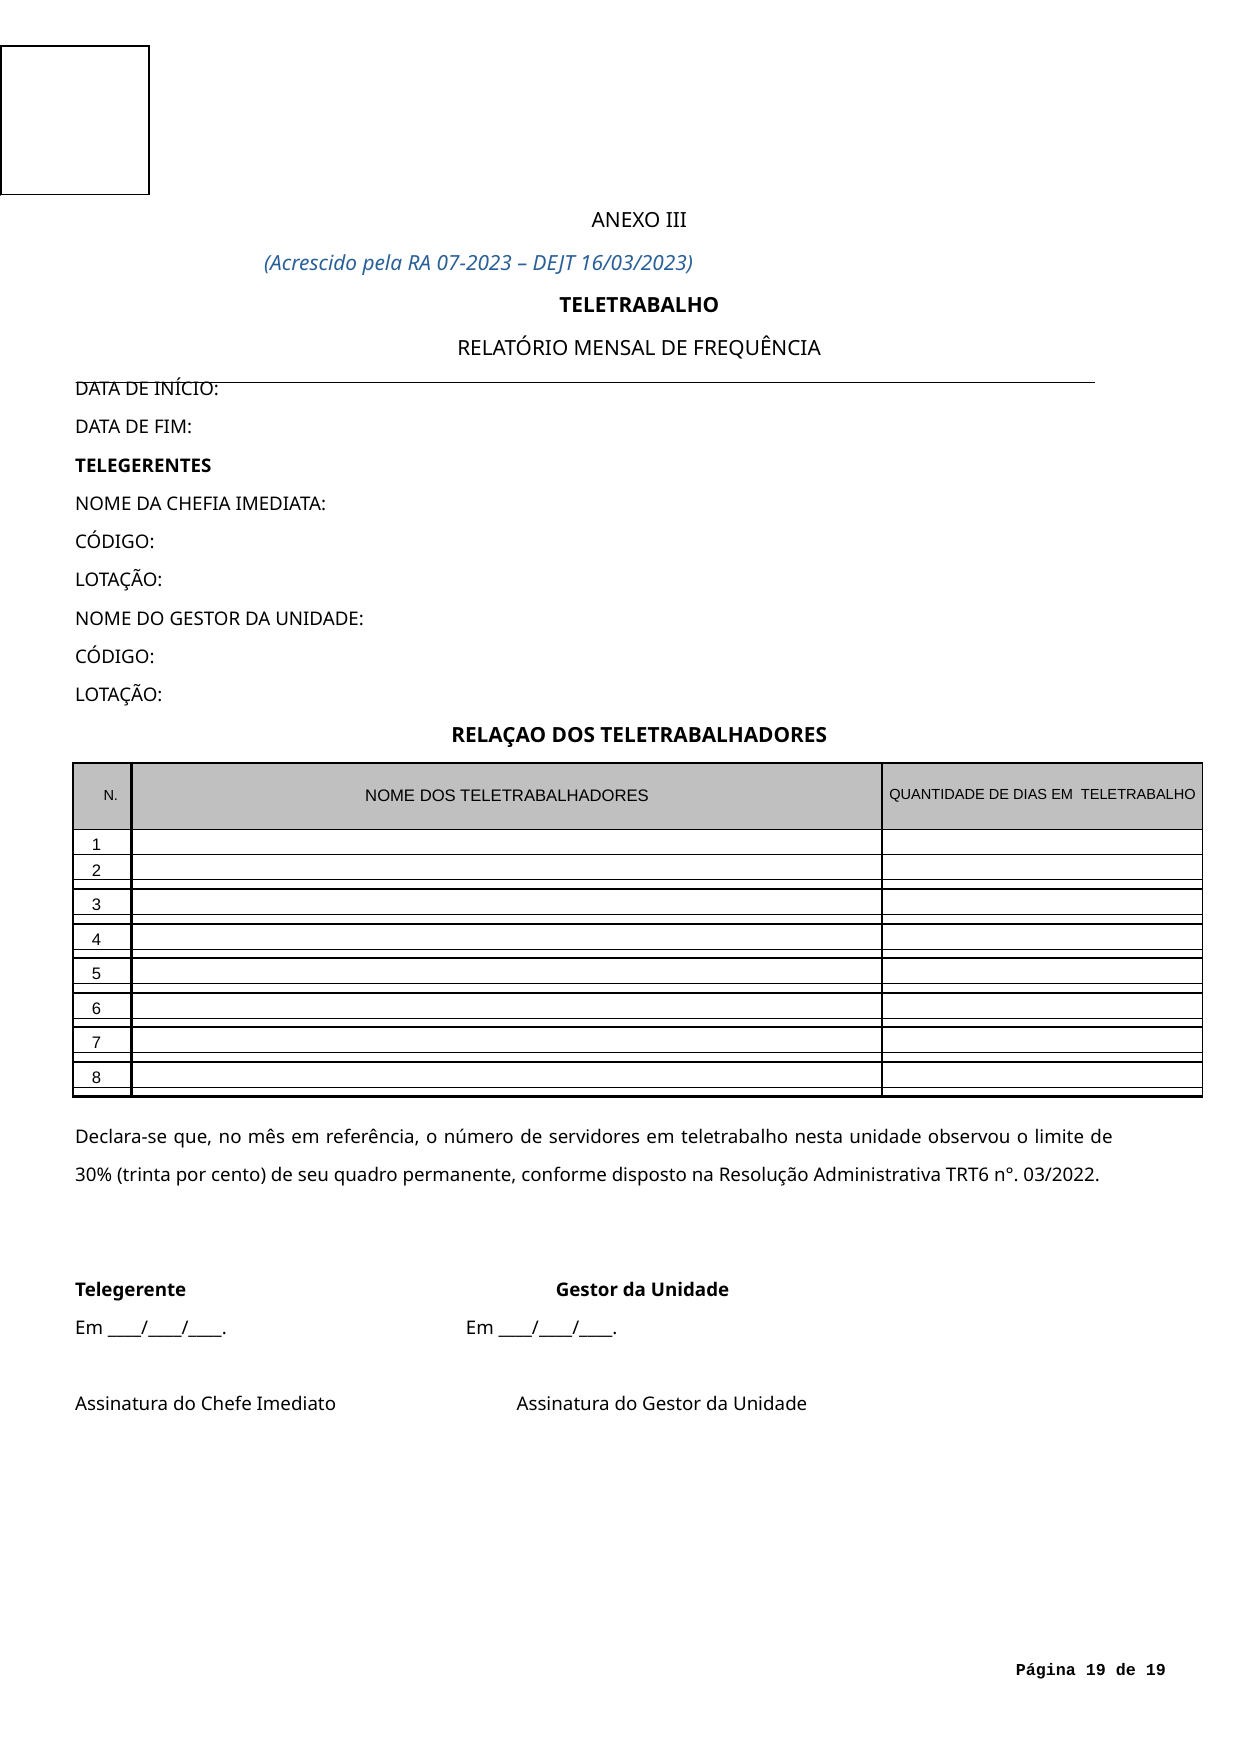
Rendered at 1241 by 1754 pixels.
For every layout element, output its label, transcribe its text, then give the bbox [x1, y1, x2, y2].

table_cell [883, 1028, 1202, 1052]
table_cell [74, 1053, 130, 1061]
table_header QUANTIDADE DE DIAS EM TELETRABALHO [883, 764, 1202, 829]
table_cell [133, 855, 881, 879]
table_cell [74, 880, 130, 888]
text NOME DO GESTOR DA UNIDADE: [75, 605, 1203, 631]
text RELAÇAO DOS TELETRABALHADORES [75, 720, 1203, 748]
text DATA DE INÍCIO: [75, 376, 1203, 401]
text CÓDIGO: [75, 643, 1203, 669]
table_cell 6 [74, 994, 130, 1018]
text Telegerente Gestor da Unidade [75, 1276, 1233, 1301]
table_cell 1 [74, 830, 130, 854]
table_cell [883, 880, 1202, 888]
text RELATÓRIO MENSAL DE FREQUÊNCIA [75, 333, 1203, 361]
table_cell [74, 1088, 130, 1095]
table_cell [133, 1063, 881, 1087]
text Declara-se que, no mês em referência, o número de servidores em teletrabalho nesta unidade observou o limite de 30% (trinta por cento) de seu quadro permanente, conforme disposto na Resolução Administrativa TRT6 n°. 03/2022. [75, 1123, 1114, 1187]
table_cell [74, 984, 130, 992]
table_cell [133, 1019, 881, 1026]
table_cell [883, 1053, 1202, 1061]
table_cell 3 [74, 890, 130, 914]
table_cell [883, 984, 1202, 992]
table_cell [133, 880, 881, 888]
table_cell [133, 984, 881, 992]
table_cell [133, 1053, 881, 1061]
table_cell [883, 1063, 1202, 1087]
table_cell [883, 925, 1202, 948]
text ANEXO III [75, 205, 1203, 234]
table_cell [883, 890, 1202, 914]
table_cell [883, 830, 1202, 854]
table_cell [883, 959, 1202, 983]
table_cell [883, 1088, 1202, 1095]
text Em ____/____/____. Em ____/____/____. [75, 1314, 1233, 1339]
text NOME DA CHEFIA IMEDIATA: [75, 490, 1203, 516]
table_cell 8 [74, 1063, 130, 1087]
text LOTAÇÃO: [75, 567, 1203, 592]
table_cell [133, 915, 881, 922]
text (Acrescido pela RA 07-2023 – DEJT 16/03/2023) [75, 248, 1203, 276]
text DATA DE FIM: [75, 414, 1203, 439]
table_header N. [74, 764, 130, 829]
table_cell 5 [74, 959, 130, 983]
text TELEGERENTES [75, 452, 1203, 478]
text CÓDIGO: [75, 528, 1203, 554]
table_cell [133, 1088, 881, 1095]
table_cell [883, 915, 1202, 922]
table_cell [133, 890, 881, 914]
table_cell [883, 1019, 1202, 1026]
table_cell [883, 950, 1202, 957]
table_cell [74, 950, 130, 957]
table_header NOME DOS TELETRABALHADORES [133, 764, 881, 829]
table_cell [883, 994, 1202, 1018]
text LOTAÇÃO: [75, 681, 1203, 707]
table_cell 7 [74, 1028, 130, 1052]
text Assinatura do Chefe Imediato Assinatura do Gestor da Unidade [75, 1391, 1233, 1416]
table_cell [74, 915, 130, 922]
table_cell 4 [74, 925, 130, 948]
table_cell 2 [74, 855, 130, 879]
table_cell [133, 950, 881, 957]
table_cell [74, 1019, 130, 1026]
table_cell [133, 1028, 881, 1052]
table_cell [133, 959, 881, 983]
table_cell [883, 855, 1202, 879]
table_cell [133, 925, 881, 948]
table_cell [133, 830, 881, 854]
text TELETRABALHO [75, 290, 1203, 319]
table_cell [133, 994, 881, 1018]
